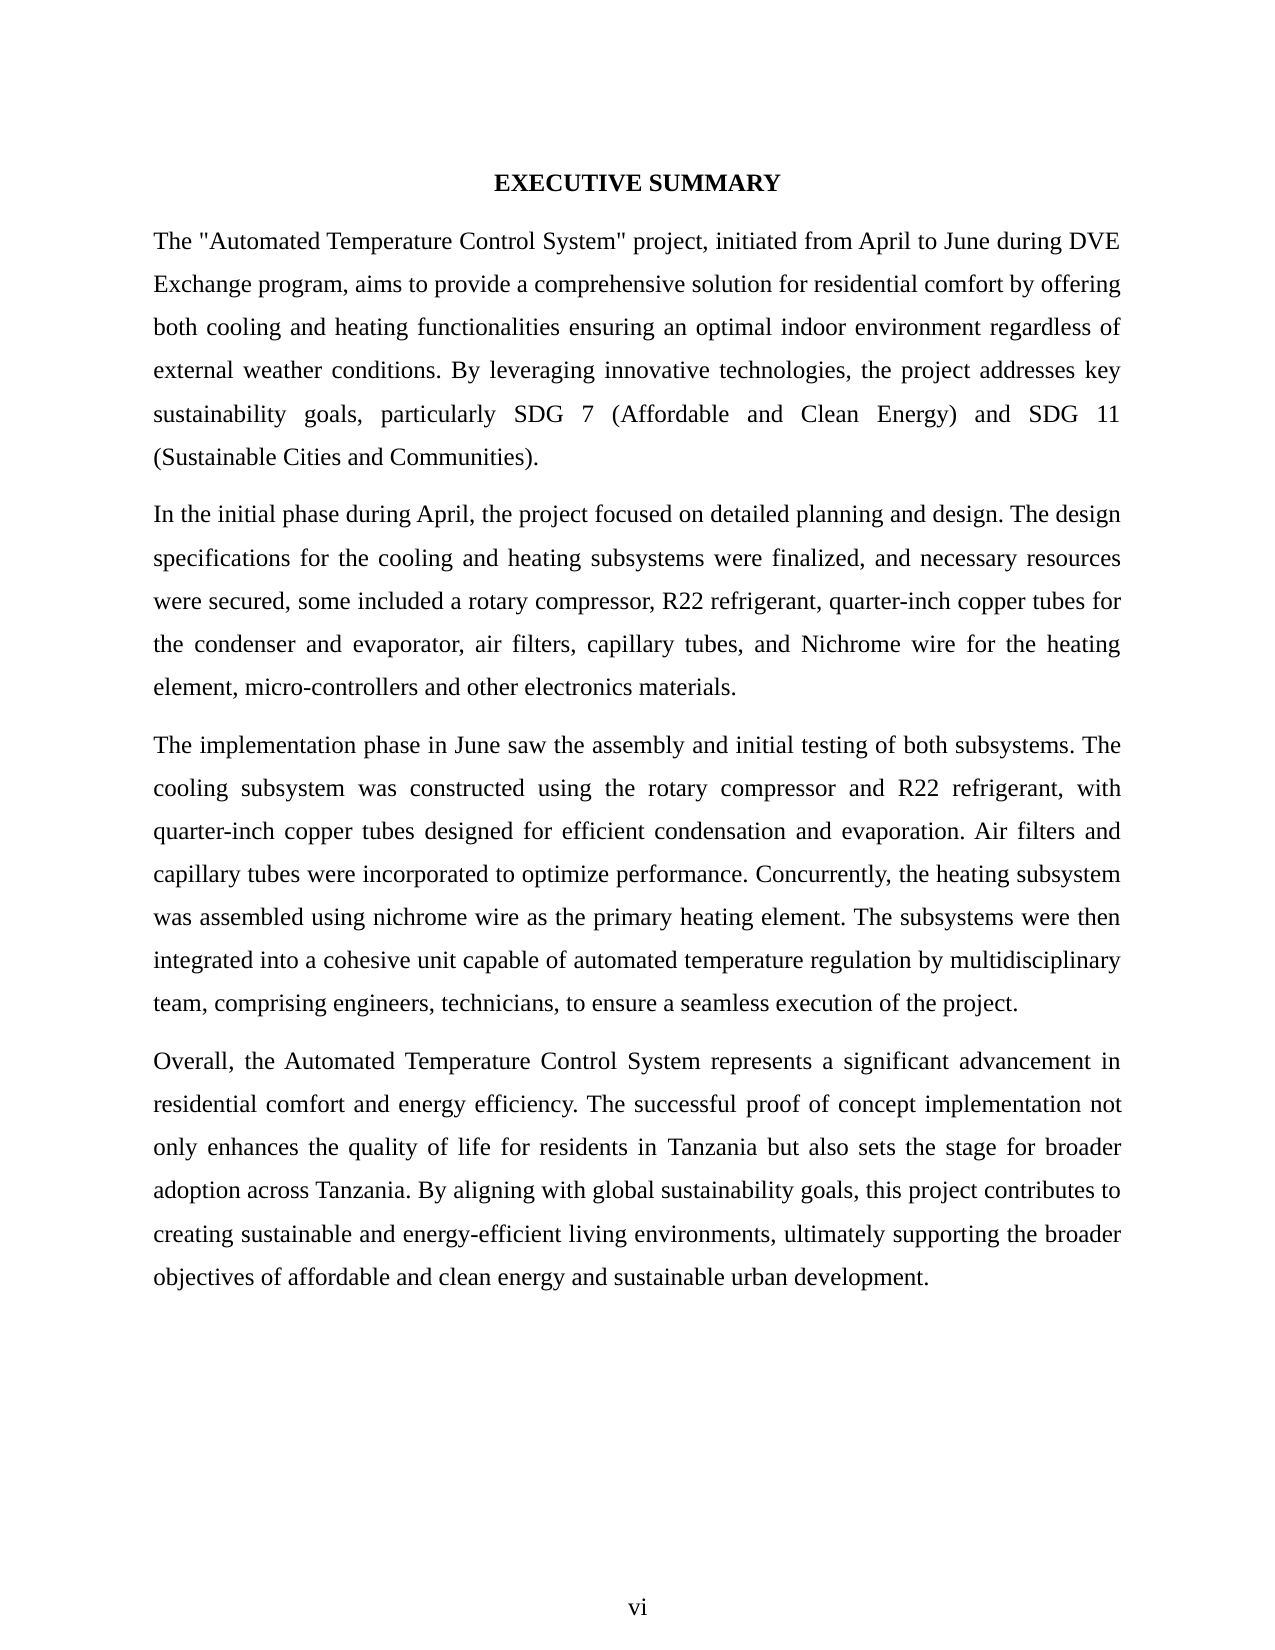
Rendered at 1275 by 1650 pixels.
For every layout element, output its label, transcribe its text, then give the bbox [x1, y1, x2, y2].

list The "Automated Temperature Control System" project, initiated from April to June during DVE Exchange program, aims to provide a comprehensive solution for residential comfort by offering both cooling and heating functionalities ensuring an optimal indoor environment regardless of external weather conditions. By leveraging innovative technologies, the project addresses key sustainability goals, particularly SDG 7 (Affordable and Clean Energy) and SDG 11 (Sustainable Cities and Communities). [153, 226, 1122, 471]
subtitle EXECUTIVE SUMMARY [153, 168, 1122, 197]
list Overall, the Automated Temperature Control System represents a significant advancement in residential comfort and energy efficiency. The successful proof of concept implementation not only enhances the quality of life for residents in Tanzania but also sets the stage for broader adoption across Tanzania. By aligning with global sustainability goals, this project contributes to creating sustainable and energy-efficient living environments, ultimately supporting the broader objectives of affordable and clean energy and sustainable urban development. [153, 1046, 1122, 1291]
list The implementation phase in June saw the assembly and initial testing of both subsystems. The cooling subsystem was constructed using the rotary compressor and R22 refrigerant, with quarter-inch copper tubes designed for efficient condensation and evaporation. Air filters and capillary tubes were incorporated to optimize performance. Concurrently, the heating subsystem was assembled using nichrome wire as the primary heating element. The subsystems were then integrated into a cohesive unit capable of automated temperature regulation by multidisciplinary team, comprising engineers, technicians, to ensure a seamless execution of the project. [153, 730, 1122, 1017]
list In the initial phase during April, the project focused on detailed planning and design. The design specifications for the cooling and heating subsystems were finalized, and necessary resources were secured, some included a rotary compressor, R22 refrigerant, quarter-inch copper tubes for the condenser and evaporator, air filters, capillary tubes, and Nichrome wire for the heating element, micro-controllers and other electronics materials. [153, 499, 1122, 701]
